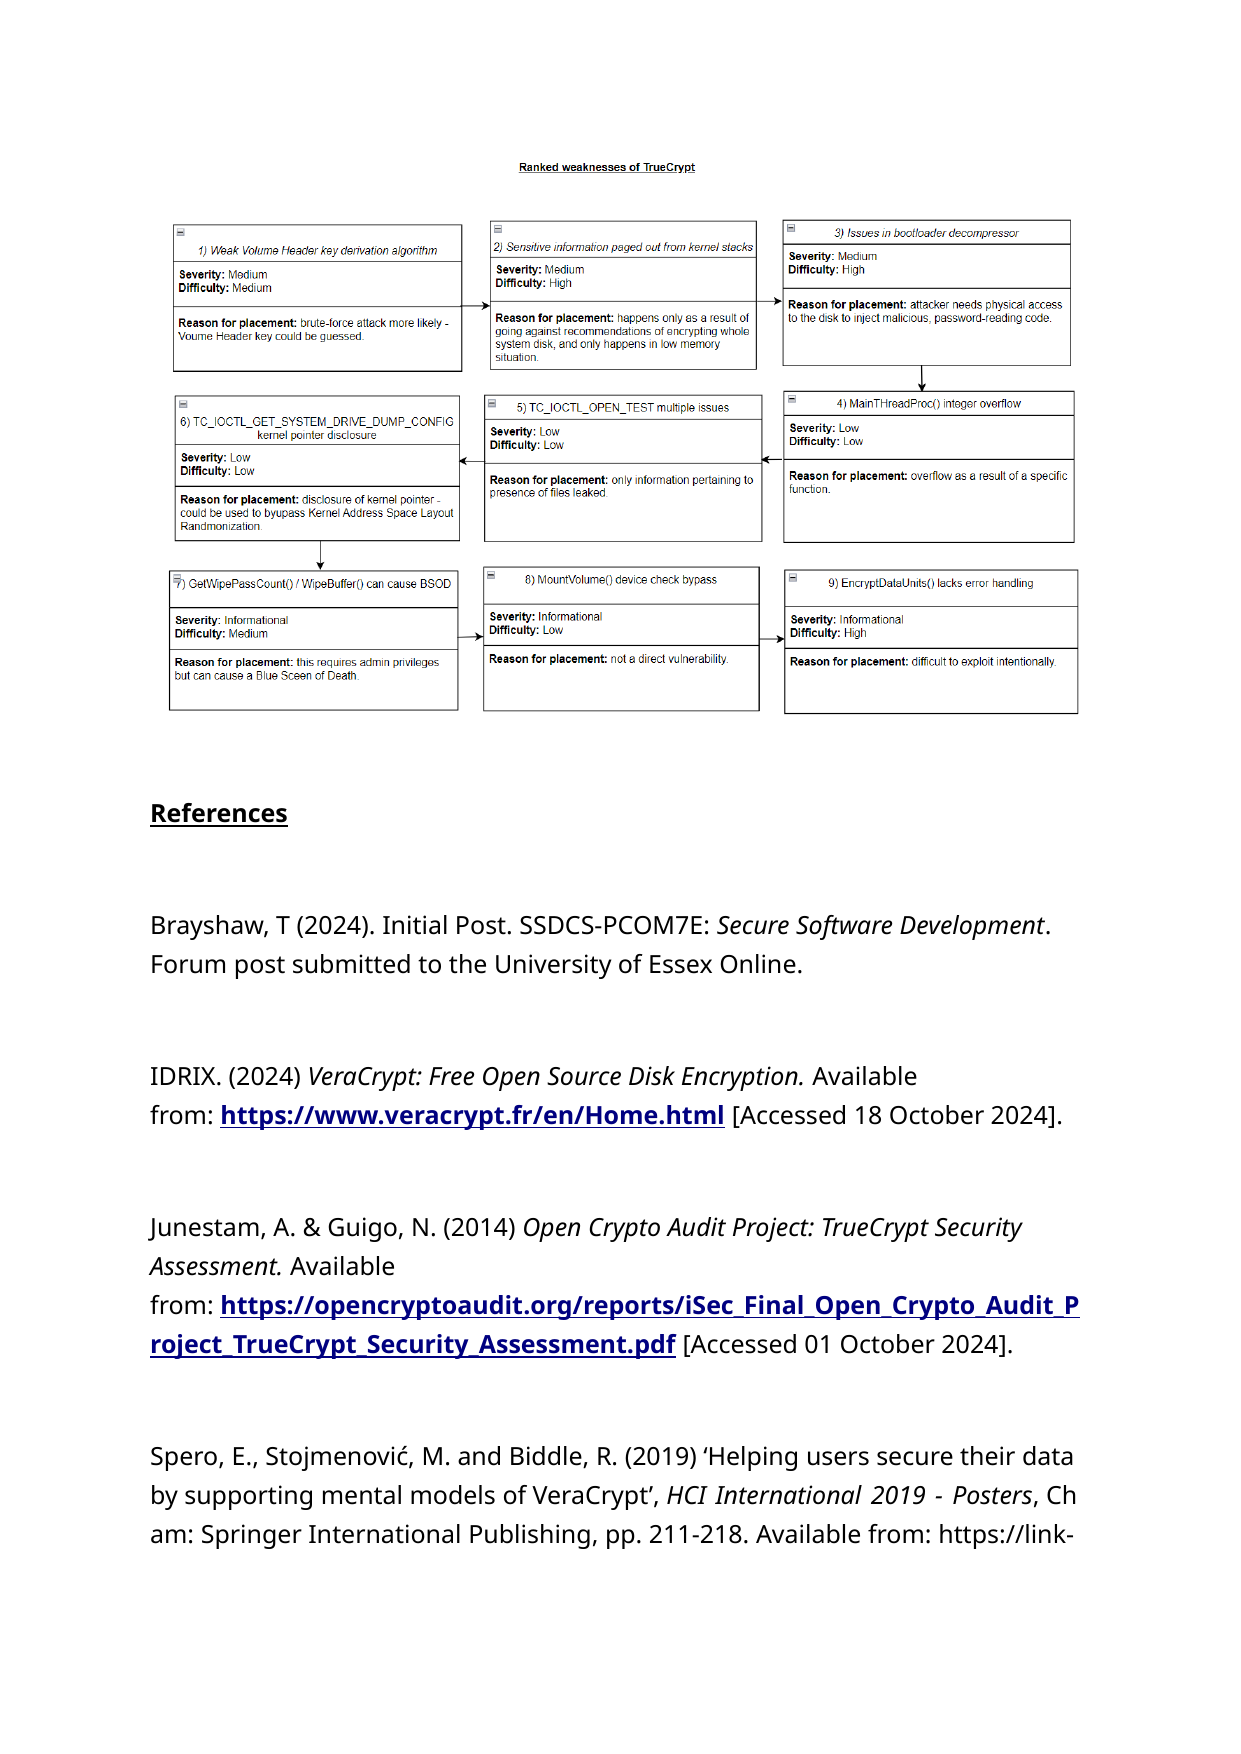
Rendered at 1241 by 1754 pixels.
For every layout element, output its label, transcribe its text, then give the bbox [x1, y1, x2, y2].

text References [150, 757, 1090, 830]
text Brayshaw, T (2024). Initial Post. SSDCS-PCOM7E: Secure Software Development. Forum post submitted to the University of Essex Online. [150, 908, 1090, 981]
text Junestam, A. & Guigo, N. (2014) Open Crypto Audit Project: TrueCrypt Security Assessment. Available from: https://opencryptoaudit.org/reports/iSec_Final_Open_Crypto_Audit_Project_TrueCrypt_Security_Assessment.pdf [Accessed 01 October 2024]. [150, 1209, 1090, 1361]
text Spero, E., Stojmenović, M. and Biddle, R. (2019) ‘Helping users secure their data by supporting mental models of VeraCrypt’, HCI International 2019 - Posters, Cham: Springer International Publishing, pp. 211-218. Available from: https://link- [150, 1438, 1090, 1551]
text IDRIX. (2024) VeraCrypt: Free Open Source Disk Encryption. Available from: https://www.veracrypt.fr/en/Home.html [Accessed 18 October 2024]. [150, 1058, 1090, 1132]
